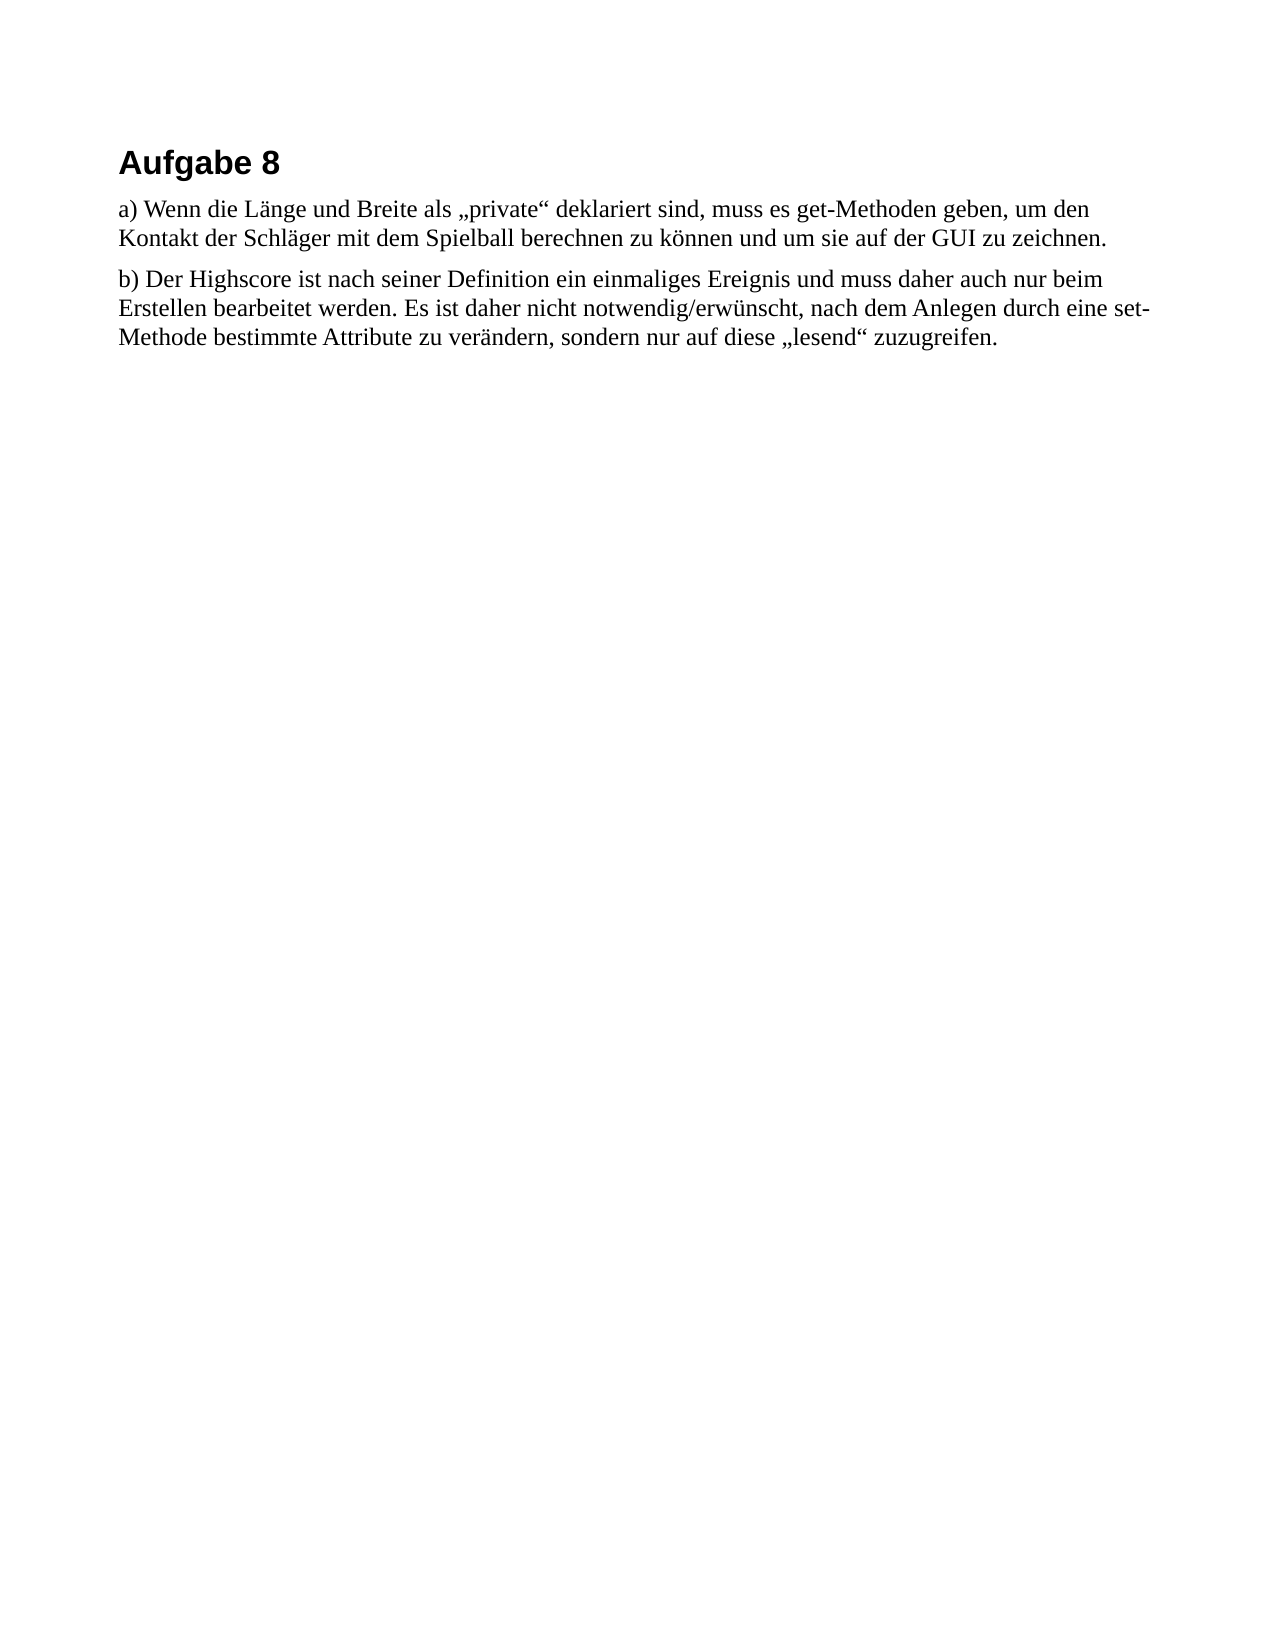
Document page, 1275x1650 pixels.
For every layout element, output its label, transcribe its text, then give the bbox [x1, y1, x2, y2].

text b) Der Highscore ist nach seiner Definition ein einmaliges Ereignis und muss daher auch nur beim Erstellen bearbeitet werden. Es ist daher nicht notwendig/erwünscht, nach dem Anlegen durch eine set-Methode bestimmte Attribute zu verändern, sondern nur auf diese „lesend“ zuzugreifen. [118, 264, 1157, 351]
subtitle Aufgabe 8 [118, 143, 1157, 182]
text a) Wenn die Länge und Breite als „private“ deklariert sind, muss es get-Methoden geben, um den Kontakt der Schläger mit dem Spielball berechnen zu können und um sie auf der GUI zu zeichnen. [118, 194, 1157, 252]
